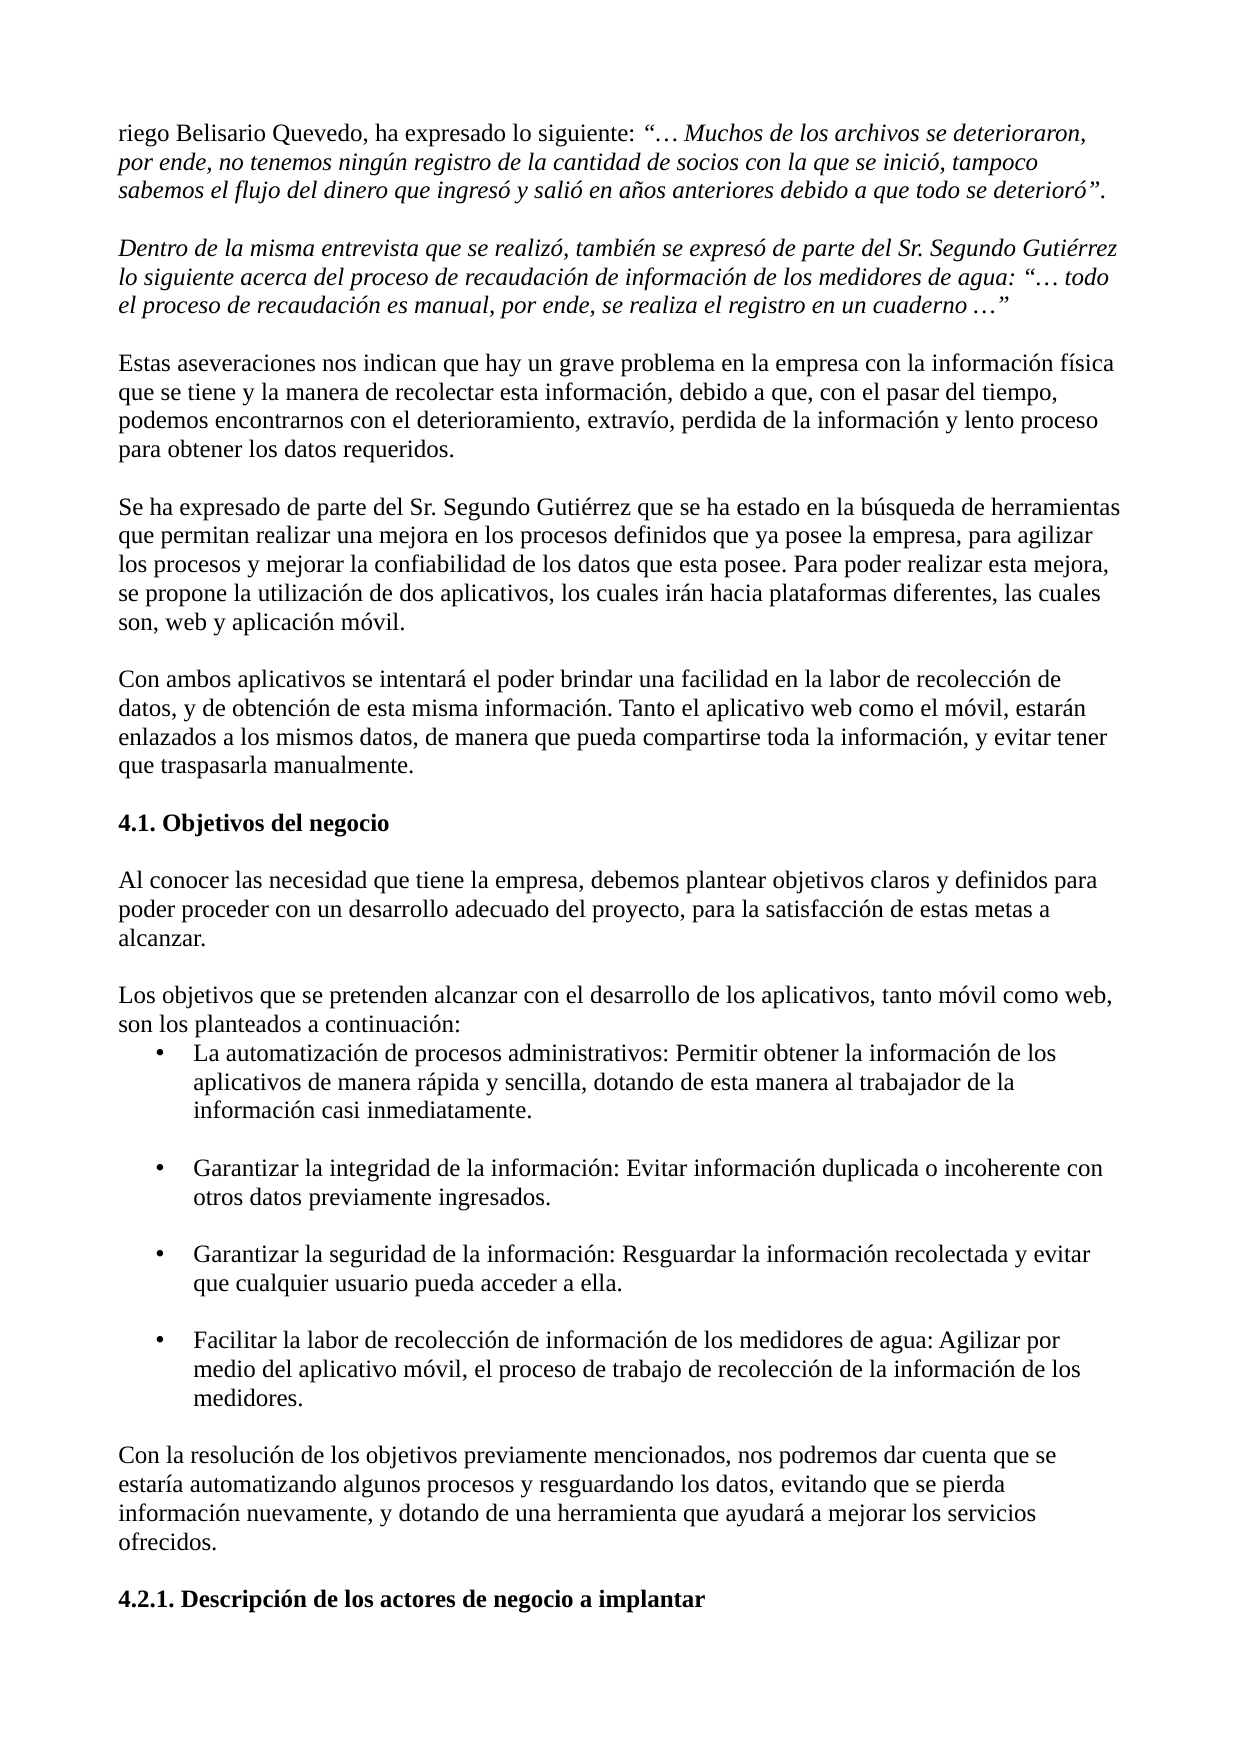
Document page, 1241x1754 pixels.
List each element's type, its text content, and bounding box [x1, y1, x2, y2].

list La automatización de procesos administrativos: Permitir obtener la información de los aplicativos de manera rápida y sencilla, dotando de esta manera al trabajador de la información casi inmediatamente. [156, 1038, 1122, 1124]
list Facilitar la labor de recolección de información de los medidores de agua: Agilizar por medio del aplicativo móvil, el proceso de trabajo de recolección de la información de los medidores. [156, 1326, 1122, 1412]
text riego Belisario Quevedo, ha expresado lo siguiente: “… Muchos de los archivos se deterioraron, por ende, no tenemos ningún registro de la cantidad de socios con la que se inició, tampoco sabemos el flujo del dinero que ingresó y salió en años anteriores debido a que todo se deterioró”. [118, 118, 1122, 204]
text 4.2.1. Descripción de los actores de negocio a implantar [118, 1584, 1122, 1613]
text Dentro de la misma entrevista que se realizó, también se expresó de parte del Sr. Segundo Gutiérrez lo siguiente acerca del proceso de recaudación de información de los medidores de agua: “… todo el proceso de recaudación es manual, por ende, se realiza el registro en un cuaderno …” [118, 233, 1122, 319]
list Garantizar la seguridad de la información: Resguardar la información recolectada y evitar que cualquier usuario pueda acceder a ella. [156, 1239, 1122, 1297]
text Los objetivos que se pretenden alcanzar con el desarrollo de los aplicativos, tanto móvil como web, son los planteados a continuación: [118, 981, 1122, 1038]
text Al conocer las necesidad que tiene la empresa, debemos plantear objetivos claros y definidos para poder proceder con un desarrollo adecuado del proyecto, para la satisfacción de estas metas a alcanzar. [118, 866, 1122, 952]
text Con la resolución de los objetivos previamente mencionados, nos podremos dar cuenta que se estaría automatizando algunos procesos y resguardando los datos, evitando que se pierda información nuevamente, y dotando de una herramienta que ayudará a mejorar los servicios ofrecidos. [118, 1441, 1122, 1556]
text Estas aseveraciones nos indican que hay un grave problema en la empresa con la información física que se tiene y la manera de recolectar esta información, debido a que, con el pasar del tiempo, podemos encontrarnos con el deterioramiento, extravío, perdida de la información y lento proceso para obtener los datos requeridos. [118, 348, 1122, 463]
text 4.1. Objetivos del negocio [118, 808, 1122, 837]
text Con ambos aplicativos se intentará el poder brindar una facilidad en la labor de recolección de datos, y de obtención de esta misma información. Tanto el aplicativo web como el móvil, estarán enlazados a los mismos datos, de manera que pueda compartirse toda la información, y evitar tener que traspasarla manualmente. [118, 664, 1122, 779]
text Se ha expresado de parte del Sr. Segundo Gutiérrez que se ha estado en la búsqueda de herramientas que permitan realizar una mejora en los procesos definidos que ya posee la empresa, para agilizar los procesos y mejorar la confiabilidad de los datos que esta posee. Para poder realizar esta mejora, se propone la utilización de dos aplicativos, los cuales irán hacia plataformas diferentes, las cuales son, web y aplicación móvil. [118, 492, 1122, 636]
list Garantizar la integridad de la información: Evitar información duplicada o incoherente con otros datos previamente ingresados. [156, 1153, 1122, 1211]
